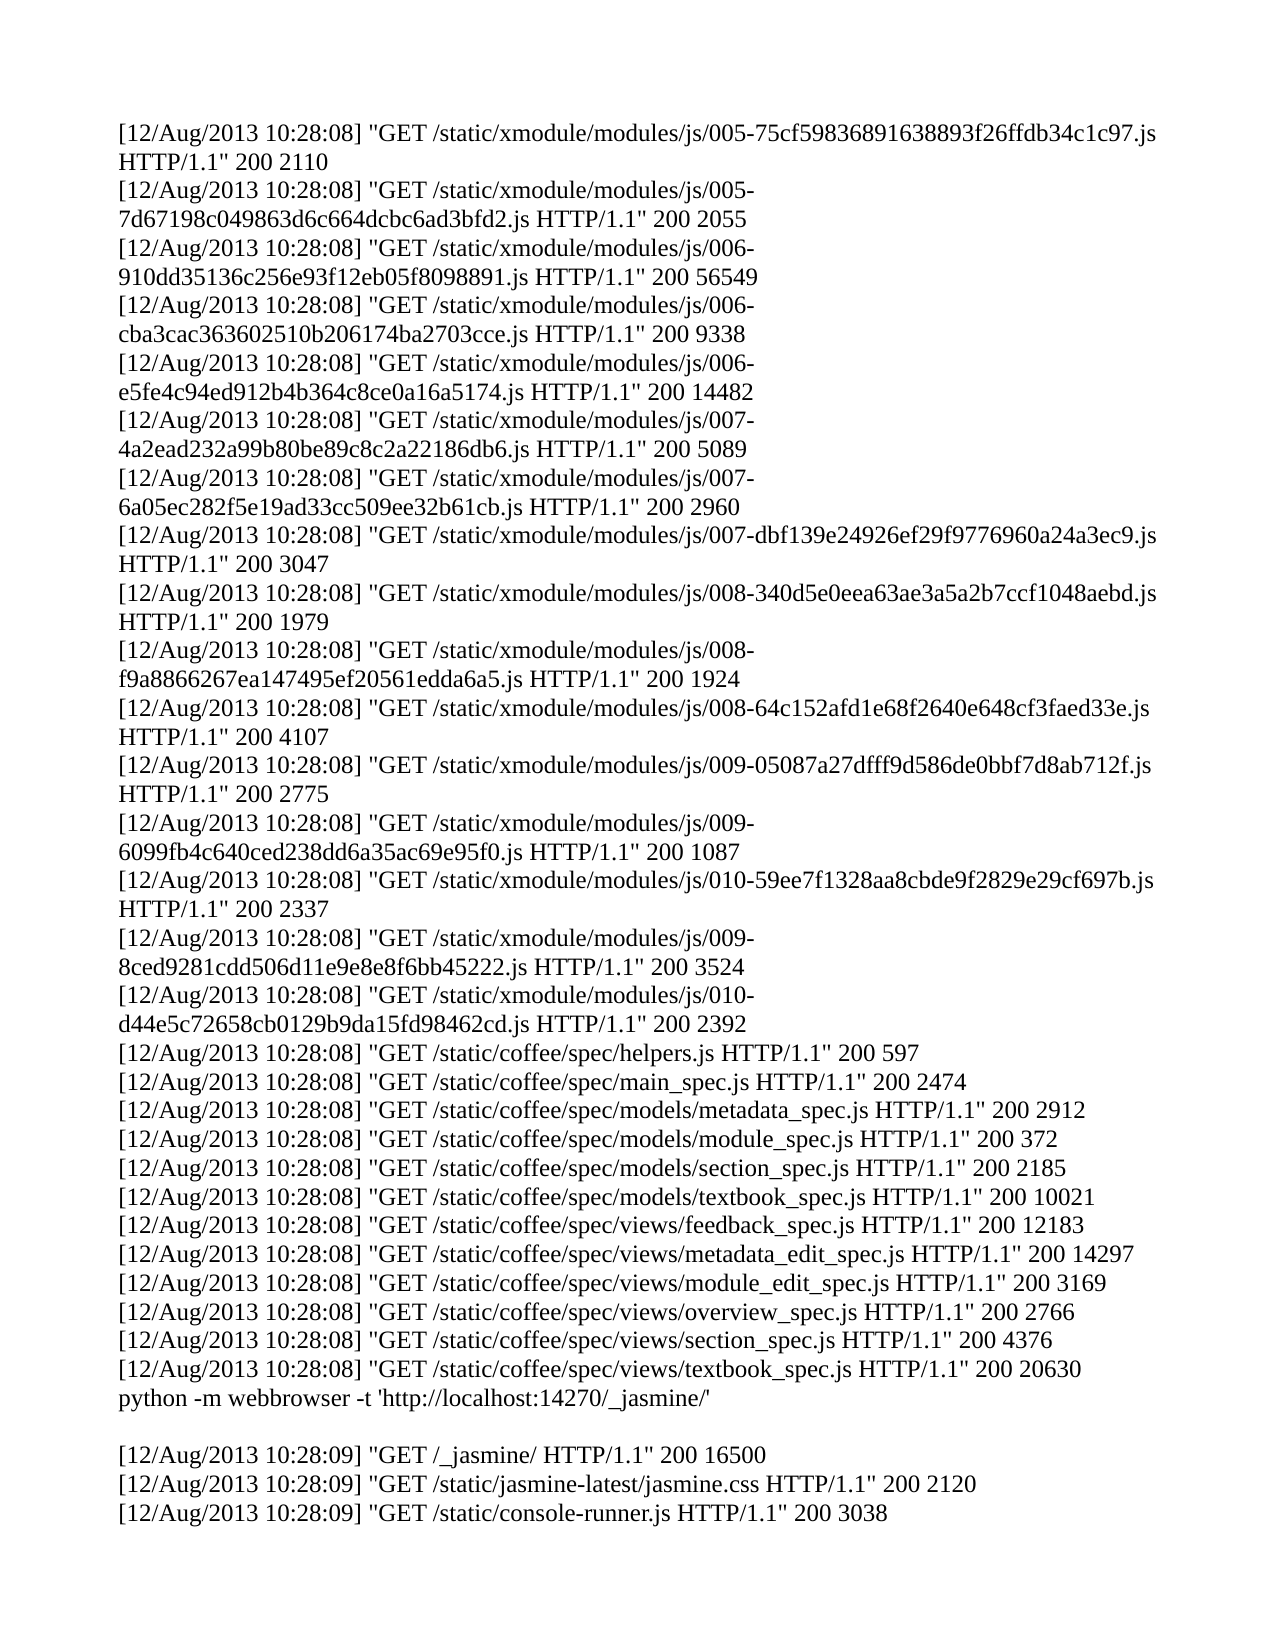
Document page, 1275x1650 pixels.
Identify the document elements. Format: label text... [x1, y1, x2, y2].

text python -m webbrowser -t 'http://localhost:14270/_jasmine/' [118, 1383, 1157, 1412]
text [12/Aug/2013 10:28:08] "GET /static/xmodule/modules/js/009-8ced9281cdd506d11e9e8e8f6bb45222.js HTTP/1.1" 200 3524 [118, 923, 1157, 981]
text [12/Aug/2013 10:28:08] "GET /static/coffee/spec/views/textbook_spec.js HTTP/1.1" 200 20630 [118, 1354, 1157, 1383]
text [12/Aug/2013 10:28:09] "GET /static/console-runner.js HTTP/1.1" 200 3038 [118, 1498, 1157, 1527]
text [12/Aug/2013 10:28:09] "GET /_jasmine/ HTTP/1.1" 200 16500 [118, 1441, 1157, 1469]
text [12/Aug/2013 10:28:08] "GET /static/xmodule/modules/js/010-d44e5c72658cb0129b9da15fd98462cd.js HTTP/1.1" 200 2392 [118, 981, 1157, 1038]
text [12/Aug/2013 10:28:08] "GET /static/coffee/spec/views/overview_spec.js HTTP/1.1" 200 2766 [118, 1297, 1157, 1326]
text [12/Aug/2013 10:28:08] "GET /static/coffee/spec/views/metadata_edit_spec.js HTTP/1.1" 200 14297 [118, 1239, 1157, 1268]
text [12/Aug/2013 10:28:08] "GET /static/coffee/spec/views/section_spec.js HTTP/1.1" 200 4376 [118, 1326, 1157, 1354]
text [12/Aug/2013 10:28:08] "GET /static/coffee/spec/views/feedback_spec.js HTTP/1.1" 200 12183 [118, 1211, 1157, 1239]
text [12/Aug/2013 10:28:08] "GET /static/xmodule/modules/js/008-f9a8866267ea147495ef20561edda6a5.js HTTP/1.1" 200 1924 [118, 636, 1157, 693]
text [12/Aug/2013 10:28:08] "GET /static/xmodule/modules/js/006-cba3cac363602510b206174ba2703cce.js HTTP/1.1" 200 9338 [118, 291, 1157, 348]
text [12/Aug/2013 10:28:08] "GET /static/coffee/spec/helpers.js HTTP/1.1" 200 597 [118, 1038, 1157, 1067]
text [12/Aug/2013 10:28:08] "GET /static/coffee/spec/models/module_spec.js HTTP/1.1" 200 372 [118, 1124, 1157, 1153]
text [12/Aug/2013 10:28:08] "GET /static/xmodule/modules/js/009-05087a27dfff9d586de0bbf7d8ab712f.js HTTP/1.1" 200 2775 [118, 751, 1157, 808]
text [12/Aug/2013 10:28:08] "GET /static/xmodule/modules/js/005-7d67198c049863d6c664dcbc6ad3bfd2.js HTTP/1.1" 200 2055 [118, 176, 1157, 233]
text [12/Aug/2013 10:28:08] "GET /static/xmodule/modules/js/007-4a2ead232a99b80be89c8c2a22186db6.js HTTP/1.1" 200 5089 [118, 406, 1157, 463]
text [12/Aug/2013 10:28:08] "GET /static/xmodule/modules/js/005-75cf59836891638893f26ffdb34c1c97.js HTTP/1.1" 200 2110 [118, 118, 1157, 176]
text [12/Aug/2013 10:28:08] "GET /static/xmodule/modules/js/010-59ee7f1328aa8cbde9f2829e29cf697b.js HTTP/1.1" 200 2337 [118, 866, 1157, 923]
text [12/Aug/2013 10:28:08] "GET /static/xmodule/modules/js/009-6099fb4c640ced238dd6a35ac69e95f0.js HTTP/1.1" 200 1087 [118, 808, 1157, 866]
text [12/Aug/2013 10:28:08] "GET /static/xmodule/modules/js/006-e5fe4c94ed912b4b364c8ce0a16a5174.js HTTP/1.1" 200 14482 [118, 348, 1157, 406]
text [12/Aug/2013 10:28:08] "GET /static/coffee/spec/views/module_edit_spec.js HTTP/1.1" 200 3169 [118, 1268, 1157, 1297]
text [12/Aug/2013 10:28:08] "GET /static/coffee/spec/models/textbook_spec.js HTTP/1.1" 200 10021 [118, 1182, 1157, 1211]
text [12/Aug/2013 10:28:08] "GET /static/xmodule/modules/js/008-340d5e0eea63ae3a5a2b7ccf1048aebd.js HTTP/1.1" 200 1979 [118, 578, 1157, 636]
text [12/Aug/2013 10:28:08] "GET /static/coffee/spec/models/metadata_spec.js HTTP/1.1" 200 2912 [118, 1096, 1157, 1124]
text [12/Aug/2013 10:28:08] "GET /static/coffee/spec/models/section_spec.js HTTP/1.1" 200 2185 [118, 1153, 1157, 1182]
text [12/Aug/2013 10:28:08] "GET /static/coffee/spec/main_spec.js HTTP/1.1" 200 2474 [118, 1067, 1157, 1096]
text [12/Aug/2013 10:28:08] "GET /static/xmodule/modules/js/006-910dd35136c256e93f12eb05f8098891.js HTTP/1.1" 200 56549 [118, 233, 1157, 291]
text [12/Aug/2013 10:28:08] "GET /static/xmodule/modules/js/007-6a05ec282f5e19ad33cc509ee32b61cb.js HTTP/1.1" 200 2960 [118, 463, 1157, 521]
text [12/Aug/2013 10:28:09] "GET /static/jasmine-latest/jasmine.css HTTP/1.1" 200 2120 [118, 1469, 1157, 1498]
text [12/Aug/2013 10:28:08] "GET /static/xmodule/modules/js/008-64c152afd1e68f2640e648cf3faed33e.js HTTP/1.1" 200 4107 [118, 693, 1157, 751]
text [12/Aug/2013 10:28:08] "GET /static/xmodule/modules/js/007-dbf139e24926ef29f9776960a24a3ec9.js HTTP/1.1" 200 3047 [118, 521, 1157, 578]
